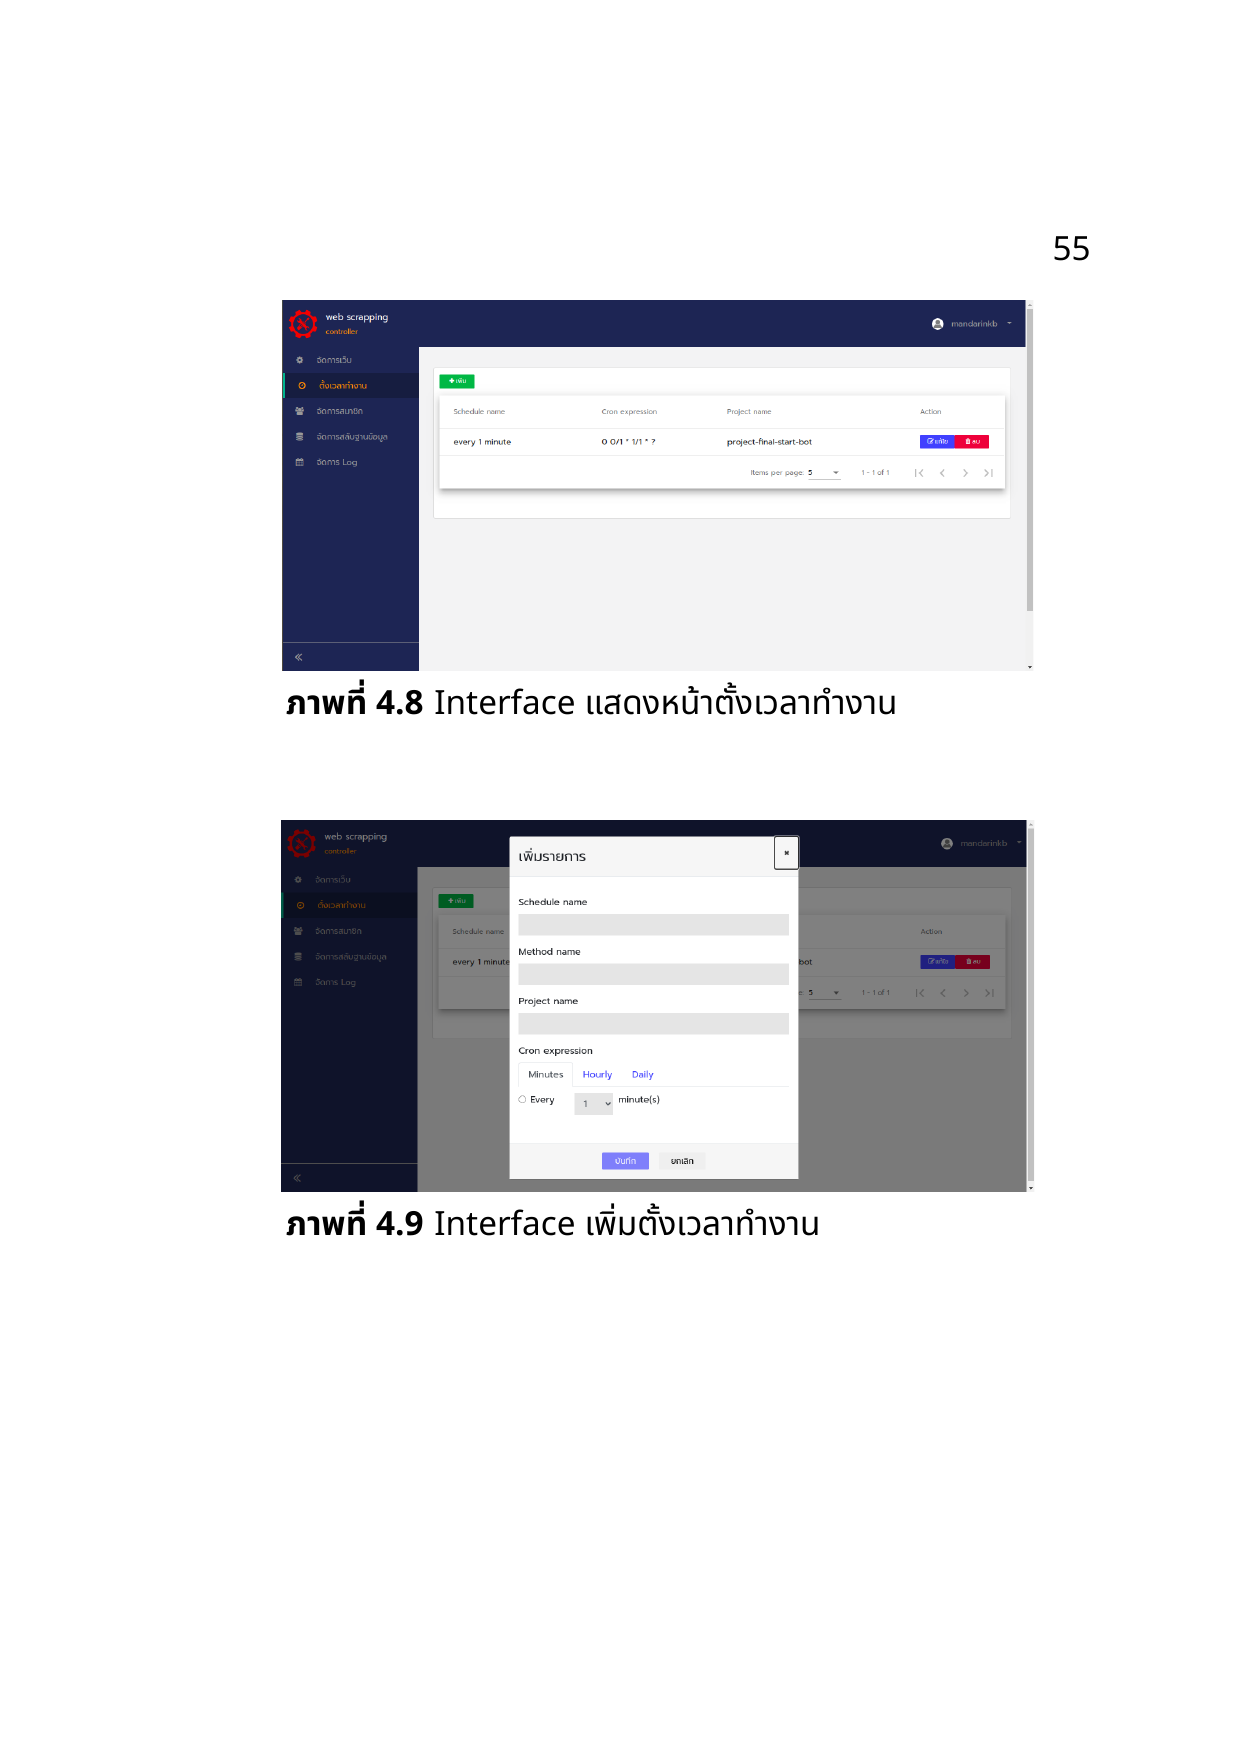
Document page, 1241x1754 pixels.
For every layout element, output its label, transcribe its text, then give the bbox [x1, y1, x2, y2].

text ภาพที่ 4.9 Interface เพิ่มตั้งเวลาทำงาน [225, 821, 1091, 1251]
picture [281, 820, 1035, 1192]
picture [282, 300, 1034, 671]
text ภาพที่ 4.8 Interface แสดงหน้าตั้งเวลาทำงาน [225, 300, 1091, 730]
